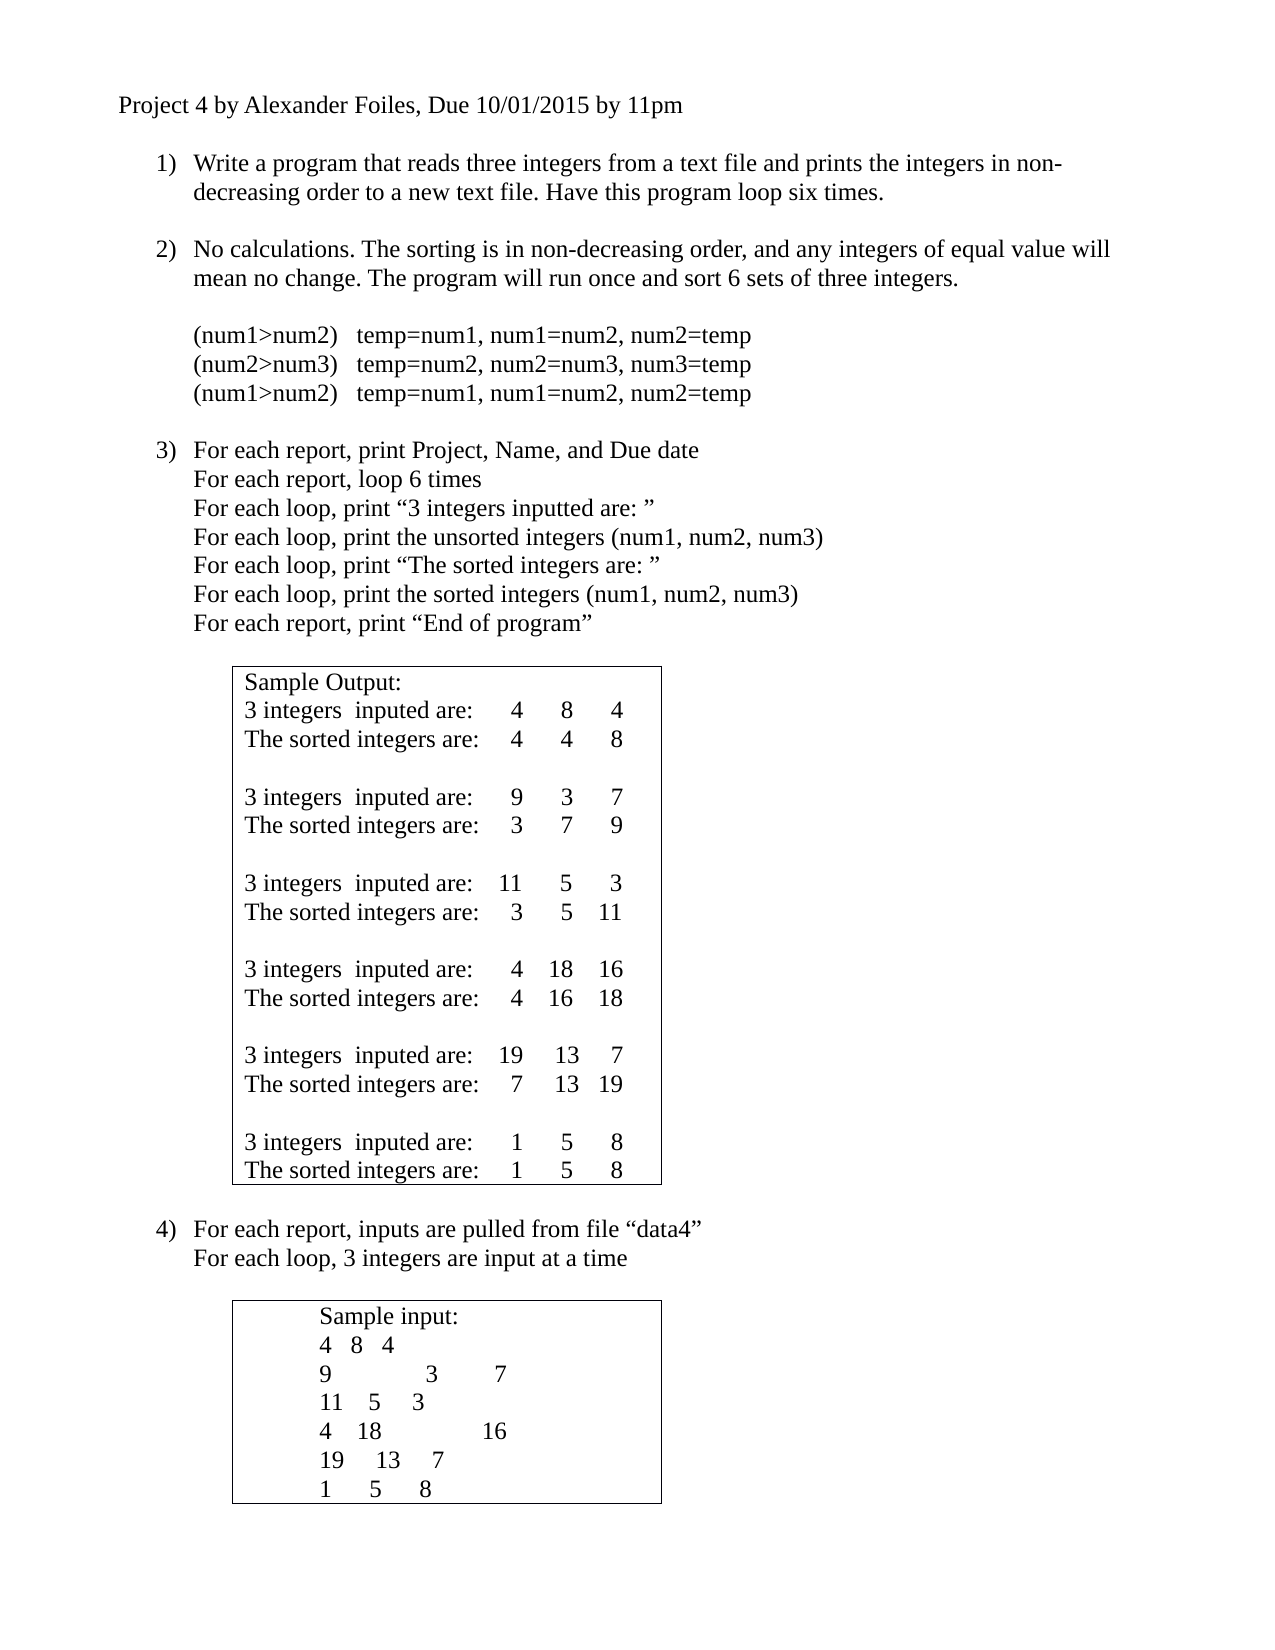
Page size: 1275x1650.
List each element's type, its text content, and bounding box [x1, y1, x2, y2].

table_header Sample Output: 3 integers inputed are: 4 8 4 The sorted integers are: 4 4 8 3 integers inputed are: 9 3 7 The sorted integers are: 3 7 9 3 integers inputed are: 11 5 3 The sorted integers are: 3 5 11 3 integers inputed are: 4 18 16 The sorted integers are: 4 16 18 3 integers inputed are: 19 13 7 The sorted integers are: 7 13 19 3 integers inputed are: 1 5 8 The sorted integers are: 1 5 8 [233, 667, 661, 1184]
list For each report, print “End of program” [156, 608, 1157, 637]
list (num1>num2) temp=num1, num1=num2, num2=temp [156, 321, 1157, 349]
list For each loop, print “The sorted integers are: ” [156, 551, 1157, 579]
list (num1>num2) temp=num1, num1=num2, num2=temp [156, 378, 1157, 407]
list No calculations. The sorting is in non-decreasing order, and any integers of equal value will mean no change. The program will run once and sort 6 sets of three integers. [156, 234, 1157, 292]
list For each loop, print the sorted integers (num1, num2, num3) [156, 579, 1157, 608]
list (num2>num3) temp=num2, num2=num3, num3=temp [156, 349, 1157, 378]
list For each report, loop 6 times [156, 464, 1157, 493]
list For each loop, print the unsorted integers (num1, num2, num3) [156, 522, 1157, 551]
list For each loop, 3 integers are input at a time [156, 1243, 1157, 1271]
list For each loop, print “3 integers inputted are: ” [156, 493, 1157, 522]
list Write a program that reads three integers from a text file and prints the integers in non-decreasing order to a new text file. Have this program loop six times. [156, 148, 1157, 206]
list For each report, inputs are pulled from file “data4” [156, 1214, 1157, 1243]
list For each report, print Project, Name, and Due date [156, 436, 1157, 464]
text Project 4 by Alexander Foiles, Due 10/01/2015 by 11pm [118, 91, 1157, 119]
table_header Sample input: 4 8 4 9 3 7 11 5 3 4 18 16 19 13 7 1 5 8 [233, 1301, 661, 1502]
